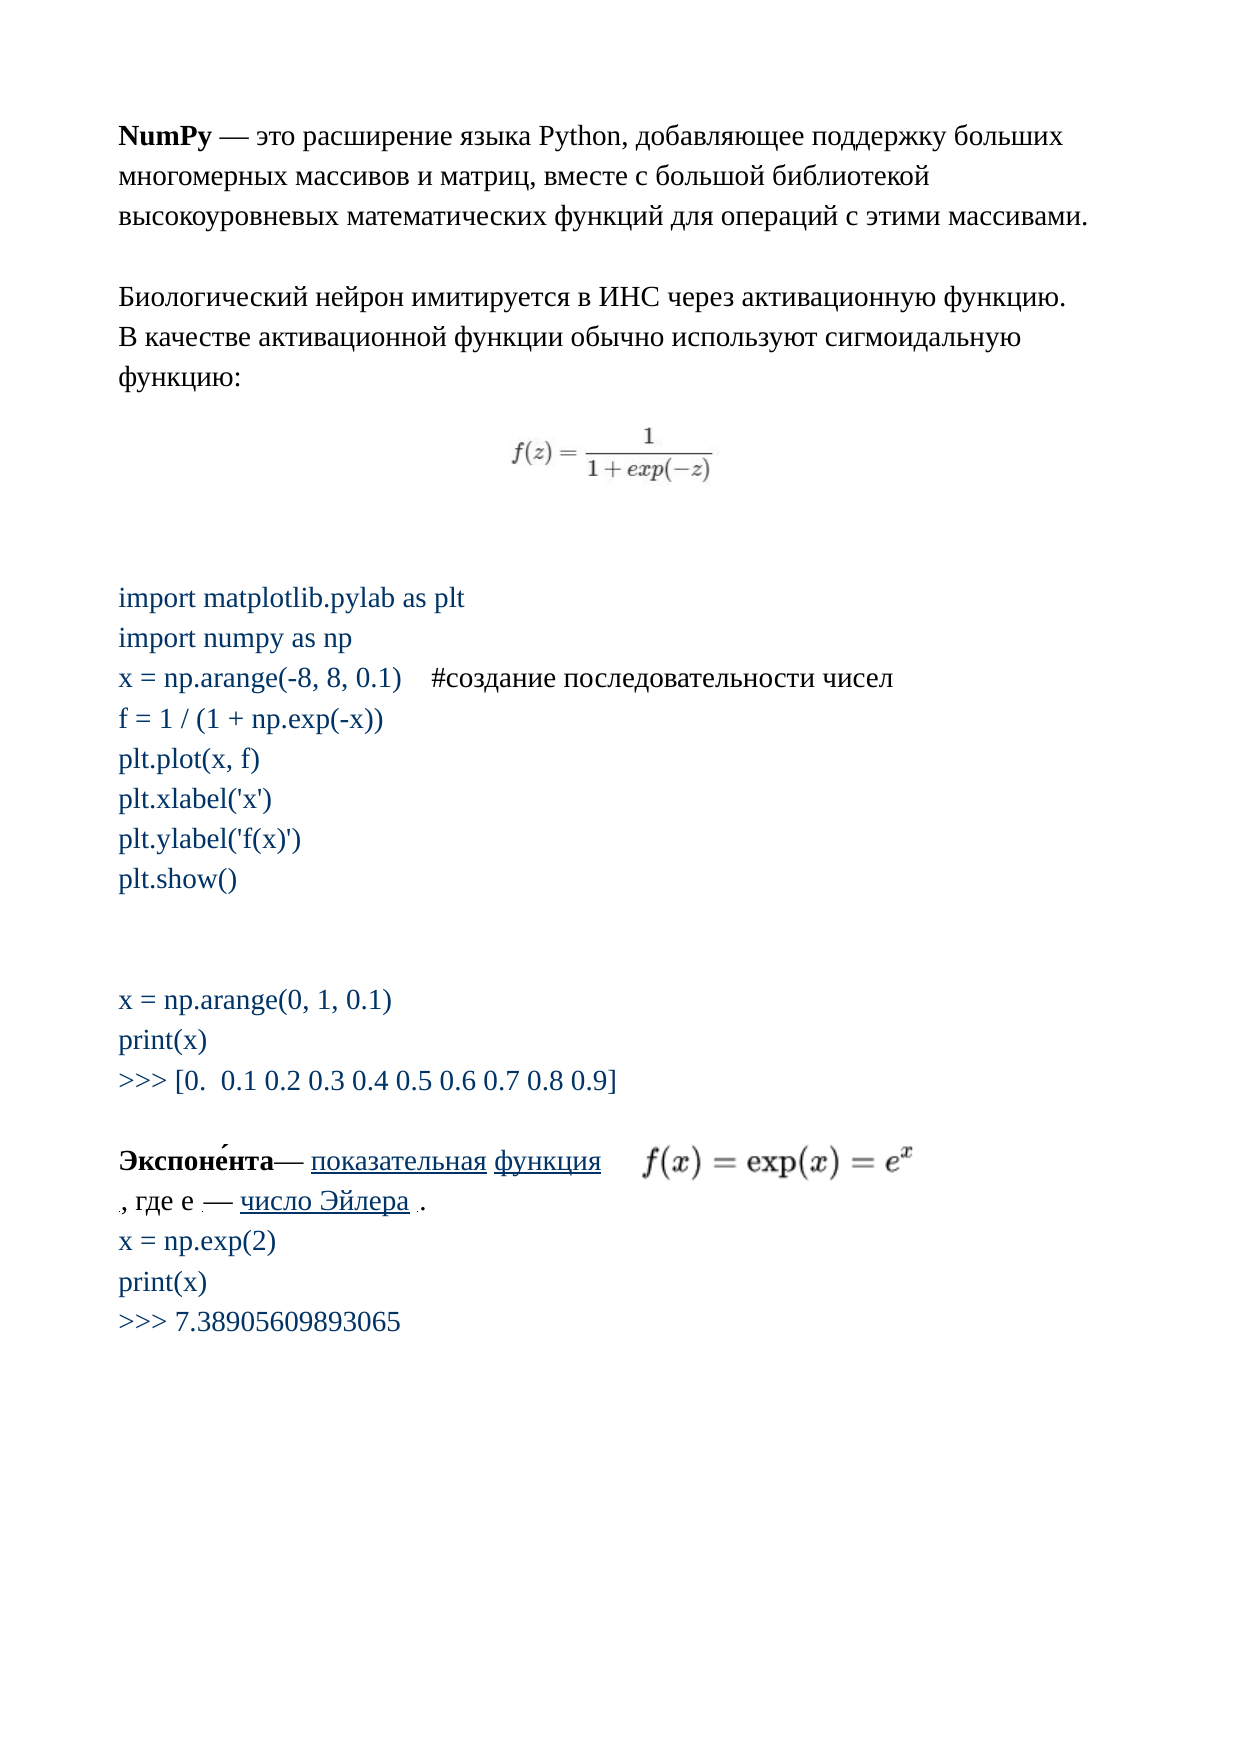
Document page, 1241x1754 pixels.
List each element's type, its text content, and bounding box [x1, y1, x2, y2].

text plt.plot(x, f) [118, 741, 1122, 774]
text import matplotlib.pylab as plt [118, 580, 1122, 614]
text plt.xlabel('x') [118, 781, 1122, 815]
text >>> [0. 0.1 0.2 0.3 0.4 0.5 0.6 0.7 0.8 0.9] [118, 1063, 1122, 1096]
text >>> 7.38905609893065 [118, 1304, 1122, 1337]
text import numpy as np [118, 620, 1122, 654]
text NumPy — это расширение языка Python, добавляющее поддержку больших многомерных массивов и матриц, вместе с большой библиотекой высокоуровневых математических функций для операций с этими массивами. [118, 118, 1122, 232]
text x = np.arange(0, 1, 0.1) [118, 982, 1122, 1016]
text print(x) [118, 1264, 1122, 1297]
text x = np.exp(2) [118, 1223, 1122, 1257]
text Экспоне́нта— показательная функция [118, 1143, 642, 1177]
picture [118, 399, 1123, 500]
text plt.ylabel('f(x)') [118, 821, 1122, 855]
picture [642, 1143, 917, 1184]
text x = np.arange(-8, 8, 0.1) #создание последовательности чисел [118, 661, 1122, 694]
text plt.show() [118, 862, 1122, 895]
text print(x) [118, 1022, 1122, 1056]
text Биологический нейрон имитируется в ИНС через активационную функцию. [118, 279, 1122, 312]
text В качестве активационной функции обычно используют сигмоидальную функцию: [118, 319, 1122, 393]
text [917, 1143, 1122, 1177]
text , где e — число Эйлера . [118, 1183, 1122, 1217]
text f = 1 / (1 + np.exp(-x)) [118, 701, 1122, 734]
